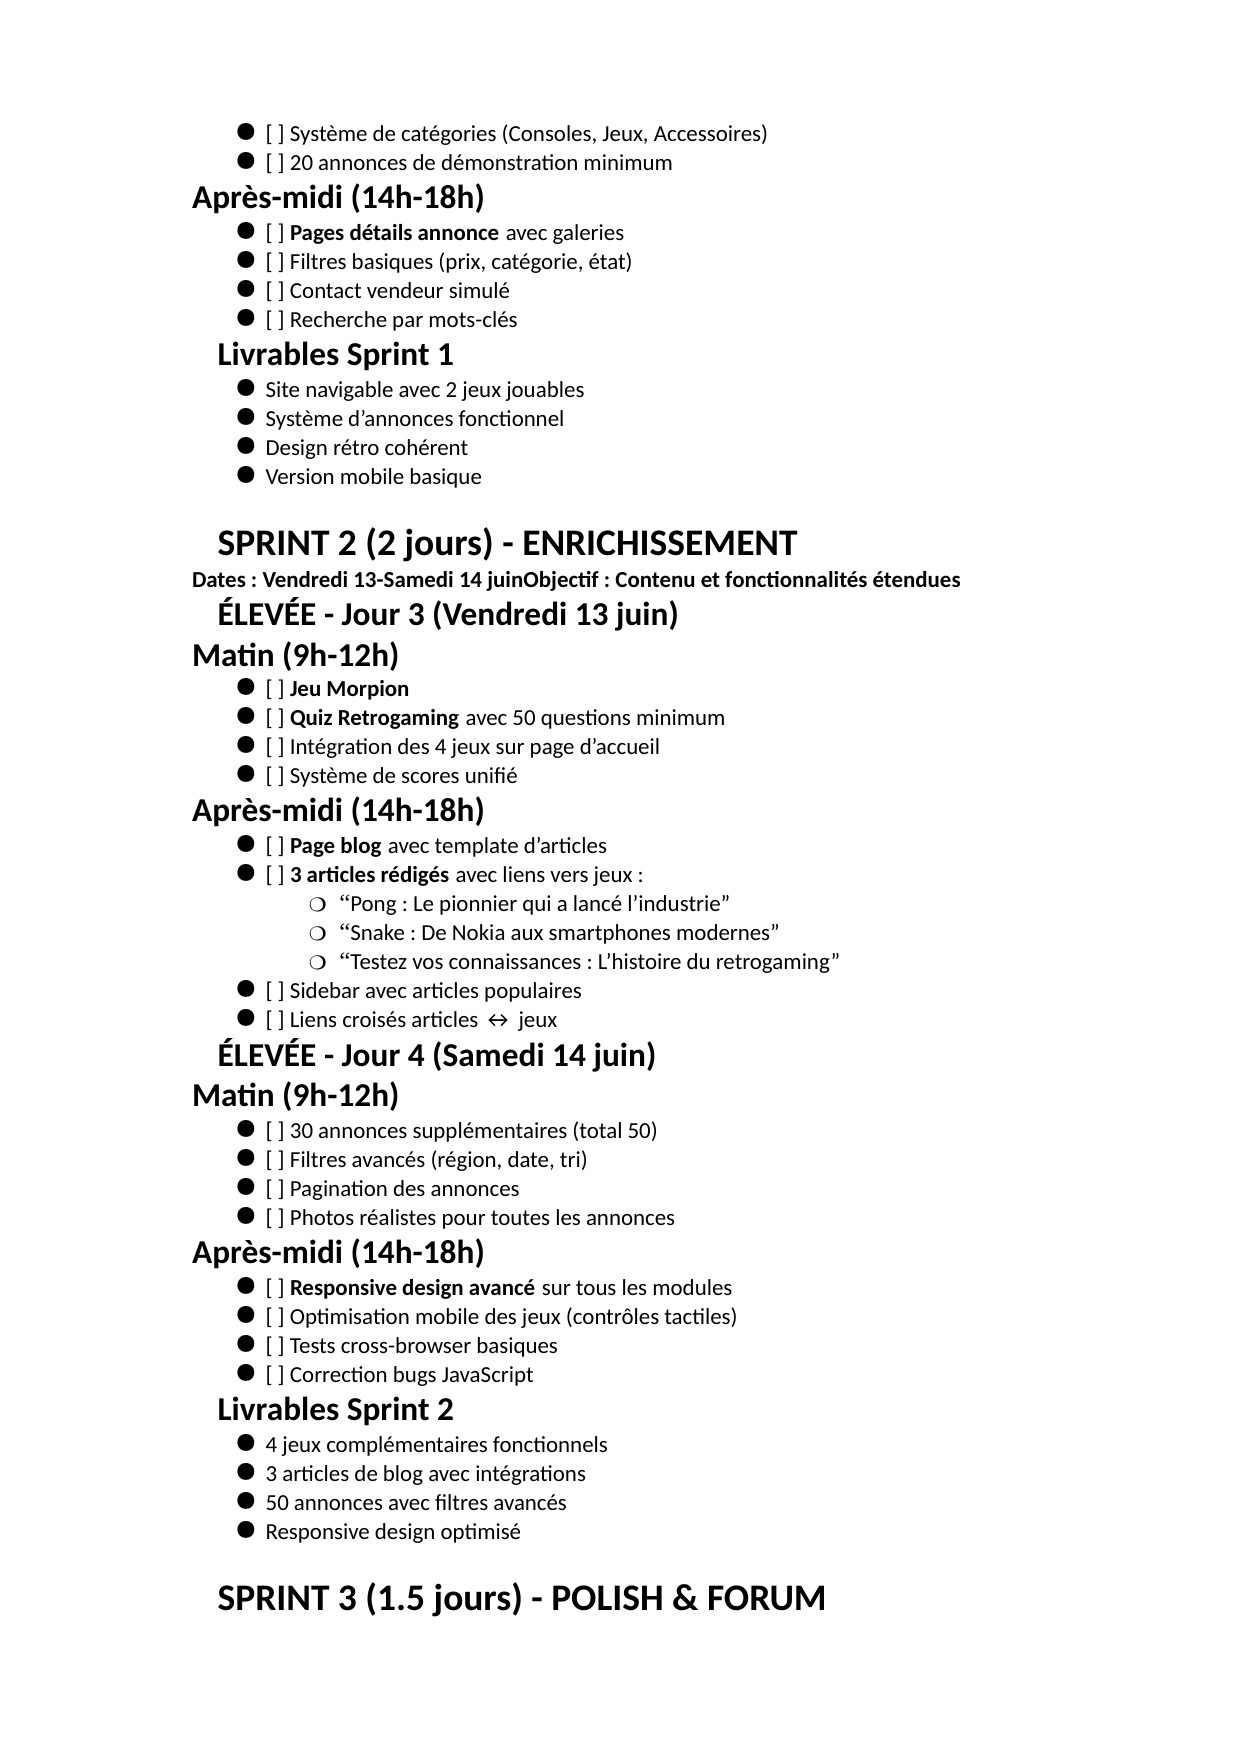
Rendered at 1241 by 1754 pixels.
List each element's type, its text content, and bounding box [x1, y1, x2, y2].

list “Snake : De Nokia aux smartphones modernes” [309, 917, 1122, 946]
list [ ] 3 articles rédigés avec liens vers jeux : [236, 859, 1122, 888]
list [ ] Quiz Retrogaming avec 50 questions minimum [236, 702, 1122, 731]
list  ÉLEVÉE - Jour 4 (Samedi 14 juin) [162, 1034, 1122, 1074]
list 4 jeux complémentaires fonctionnels [236, 1429, 1122, 1458]
list [ ] Intégration des 4 jeux sur page d’accueil [236, 731, 1122, 760]
list [ ] Filtres basiques (prix, catégorie, état) [236, 246, 1122, 275]
list [ ] Optimisation mobile des jeux (contrôles tactiles) [236, 1301, 1122, 1330]
list [ ] Correction bugs JavaScript [236, 1359, 1122, 1388]
list [ ] Pagination des annonces [236, 1173, 1122, 1202]
list Matin (9h-12h) [162, 1074, 1122, 1115]
list [ ] Recherche par mots-clés [236, 304, 1122, 333]
list Après-midi (14h-18h) [162, 176, 1122, 217]
list Design rétro cohérent [236, 432, 1122, 461]
list ✅ Livrables Sprint 1 [162, 333, 1122, 374]
list  ÉLEVÉE - Jour 3 (Vendredi 13 juin) [162, 593, 1122, 633]
list [ ] Responsive design avancé sur tous les modules [236, 1272, 1122, 1301]
list 50 annonces avec filtres avancés [236, 1487, 1122, 1516]
list Matin (9h-12h) [162, 633, 1122, 674]
list Site navigable avec 2 jeux jouables [236, 374, 1122, 403]
list [ ] Page blog avec template d’articles [236, 830, 1122, 859]
list [ ] Système de catégories (Consoles, Jeux, Accessoires) [236, 118, 1122, 147]
list “Pong : Le pionnier qui a lancé l’industrie” [309, 888, 1122, 917]
list [ ] Sidebar avec articles populaires [236, 976, 1122, 1004]
list [ ] Photos réalistes pour toutes les annonces [236, 1202, 1122, 1231]
list [ ] Contact vendeur simulé [236, 275, 1122, 304]
list Dates : Vendredi 13-Samedi 14 juinObjectif : Contenu et fonctionnalités étendues [162, 565, 1122, 593]
list [ ] Filtres avancés (région, date, tri) [236, 1144, 1122, 1173]
list ✅ Livrables Sprint 2 [162, 1388, 1122, 1429]
list 3 articles de blog avec intégrations [236, 1458, 1122, 1487]
list Version mobile basique [236, 461, 1122, 490]
list [ ] 30 annonces supplémentaires (total 50) [236, 1115, 1122, 1144]
list “Testez vos connaissances : L’histoire du retrogaming” [309, 946, 1122, 976]
list Responsive design optimisé [236, 1516, 1122, 1545]
list [ ] Jeu Morpion [236, 674, 1122, 702]
list [ ] Pages détails annonce avec galeries [236, 217, 1122, 246]
list Après-midi (14h-18h) [162, 1231, 1122, 1272]
list [ ] 20 annonces de démonstration minimum [236, 147, 1122, 176]
list Système d’annonces fonctionnel [236, 403, 1122, 432]
list  SPRINT 3 (1.5 jours) - POLISH & FORUM [162, 1574, 1122, 1620]
list [ ] Tests cross-browser basiques [236, 1330, 1122, 1359]
list Après-midi (14h-18h) [162, 789, 1122, 830]
list [ ] Système de scores unifié [236, 760, 1122, 789]
list [ ] Liens croisés articles ↔︎ jeux [236, 1004, 1122, 1034]
list  SPRINT 2 (2 jours) - ENRICHISSEMENT [162, 519, 1122, 565]
